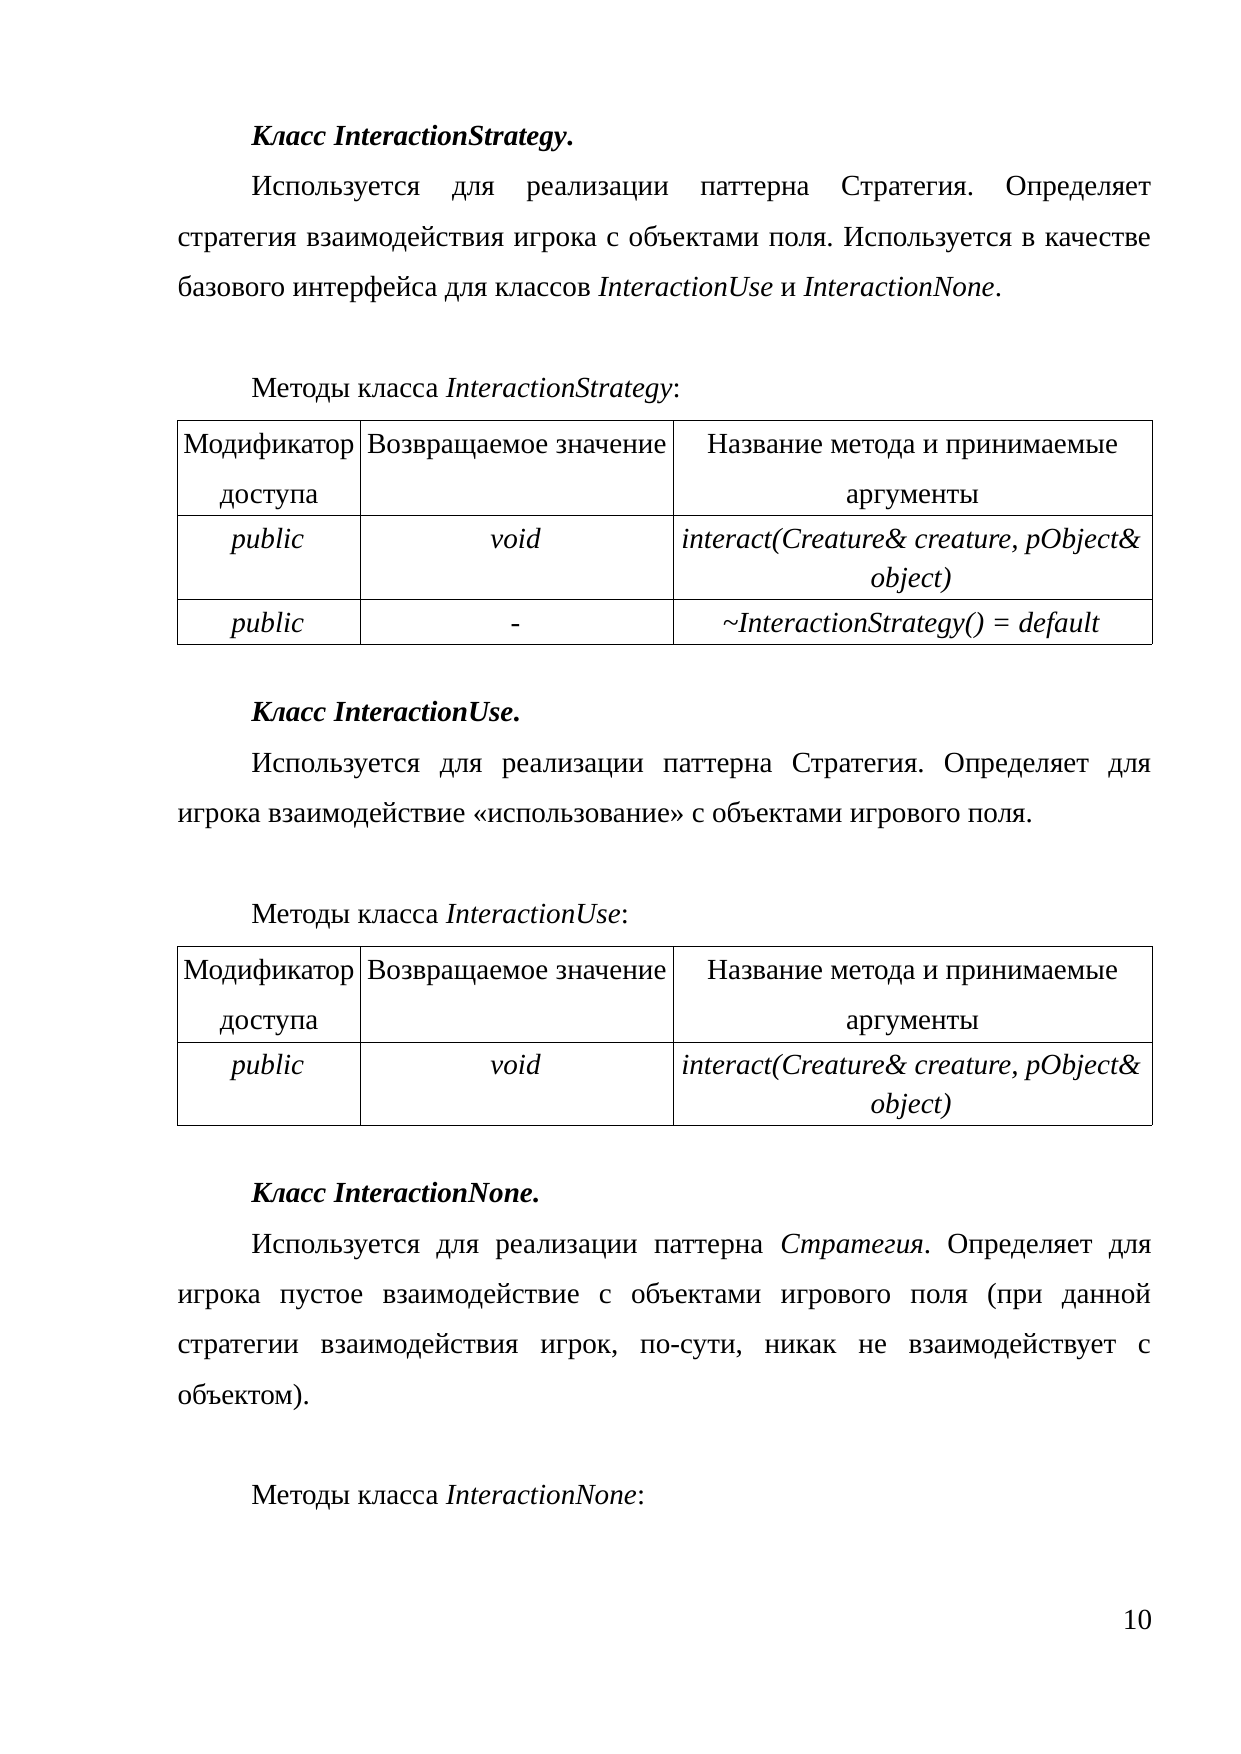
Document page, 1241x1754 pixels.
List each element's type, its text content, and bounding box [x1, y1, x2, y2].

table_cell ~InteractionStrategy() = default [674, 600, 1152, 644]
table_header Возвращаемое значение [361, 947, 673, 1042]
text Используется для реализации паттерна Стратегия. Определяет для игрока пустое взаимодействие с объектами игрового поля (при данной стратегии взаимодействия игрок, по-сути, никак не взаимодействует с объектом). [177, 1226, 1152, 1410]
text Методы класса InteractionUse: [177, 896, 1152, 929]
table_cell public [178, 1043, 360, 1125]
table_cell public [178, 600, 360, 644]
table_header Модификатор доступа [178, 947, 360, 1042]
table_header Название метода и принимаемые аргументы [674, 421, 1152, 515]
text Методы класса InteractionNone: [177, 1477, 1152, 1511]
table_cell interact(Creature& creature, pObject& object) [674, 516, 1152, 599]
text Методы класса InteractionStrategy: [177, 370, 1152, 403]
table_cell interact(Creature& creature, pObject& object) [674, 1043, 1152, 1125]
text Используется для реализации паттерна Стратегия. Определяет для игрока взаимодействие «использование» с объектами игрового поля. [177, 745, 1152, 829]
table_cell void [361, 1043, 673, 1125]
table_cell public [178, 516, 360, 599]
table_cell - [361, 600, 673, 644]
subtitle Класс InteractionNone. [177, 1176, 1152, 1209]
text Используется для реализации паттерна Стратегия. Определяет стратегия взаимодействия игрока с объектами поля. Используется в качестве базового интерфейса для классов InteractionUse и InteractionNone. [177, 168, 1152, 303]
table_header Название метода и принимаемые аргументы [674, 947, 1152, 1042]
table_cell void [361, 516, 673, 599]
subtitle Класс InteractionStrategy. [177, 118, 1152, 152]
table_header Возвращаемое значение [361, 421, 673, 515]
table_header Модификатор доступа [178, 421, 360, 515]
subtitle Класс InteractionUse. [177, 694, 1152, 728]
